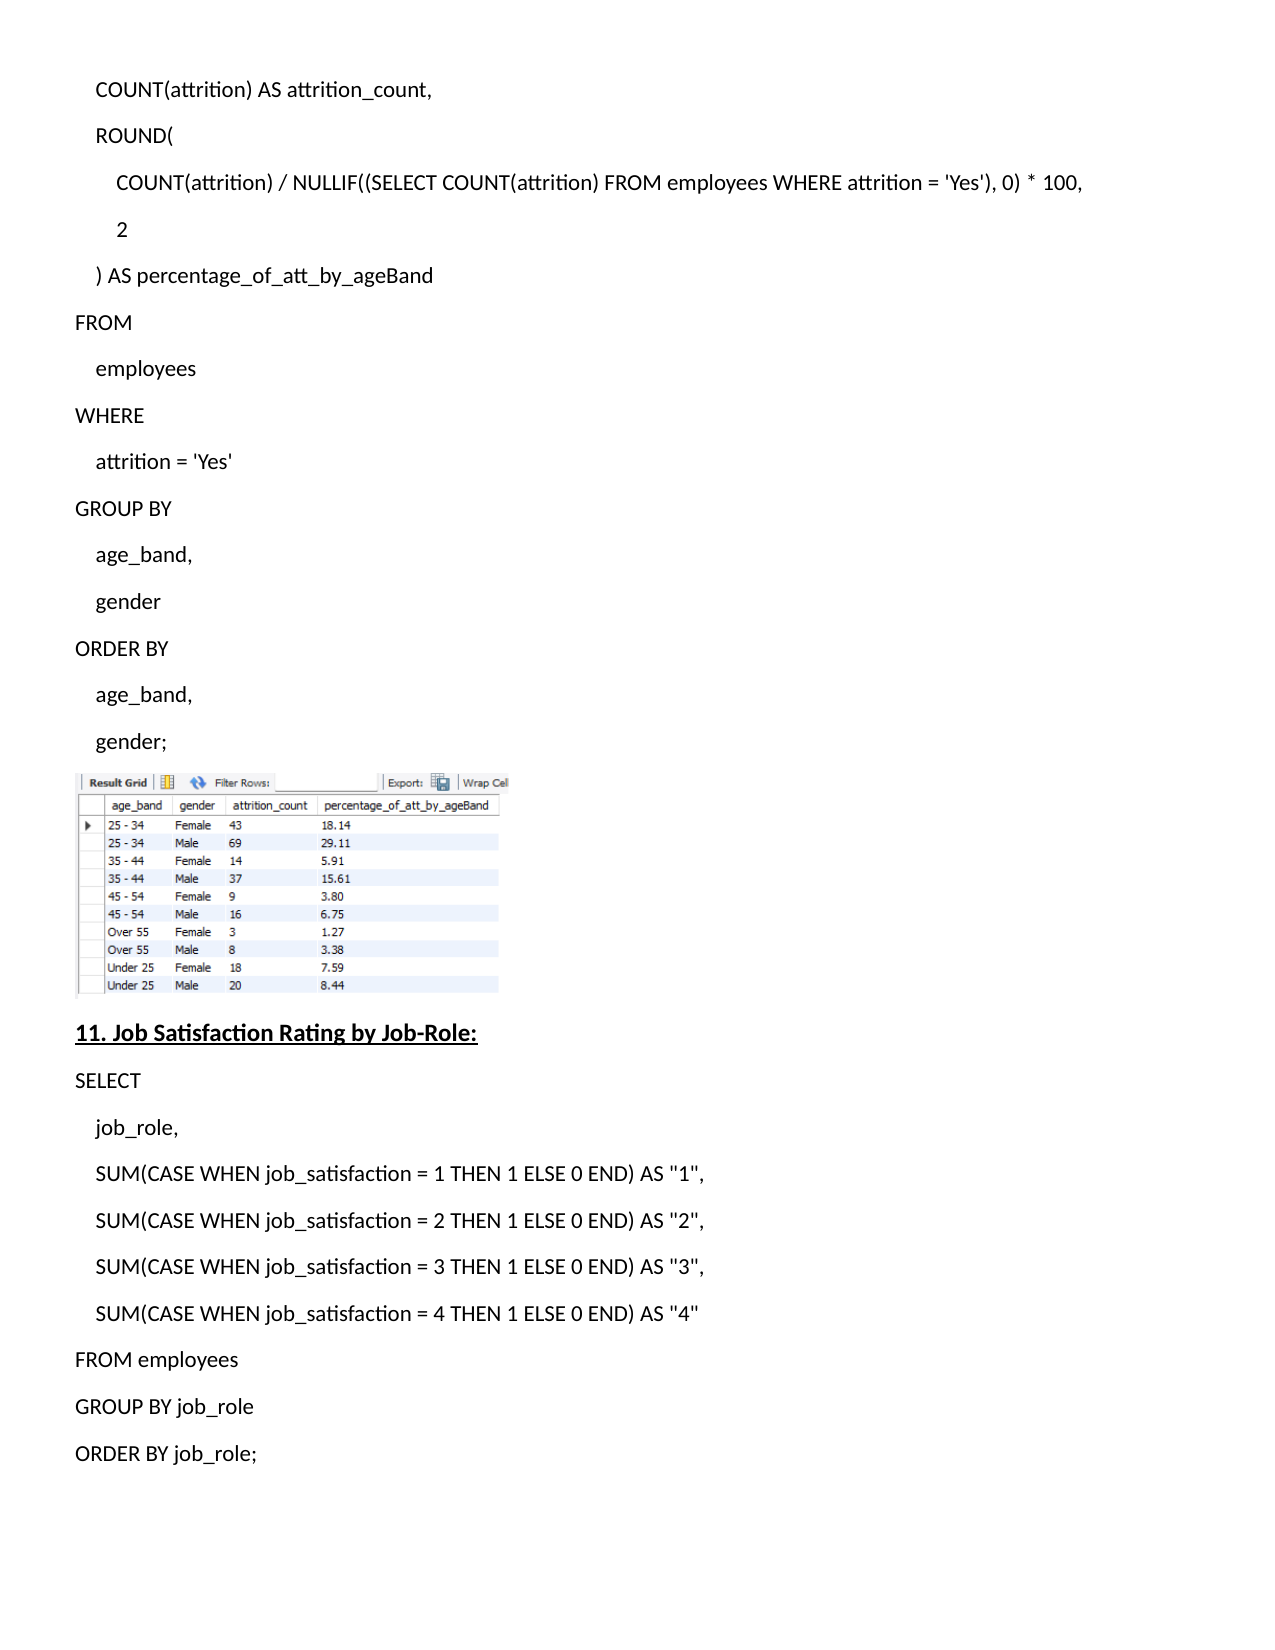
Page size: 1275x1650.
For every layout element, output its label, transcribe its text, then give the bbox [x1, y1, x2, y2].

text FROM employees [75, 1346, 1200, 1374]
text ROUND( [75, 122, 1200, 149]
text age_band, [75, 541, 1200, 569]
text SUM(CASE WHEN job_satisfaction = 1 THEN 1 ELSE 0 END) AS "1", [75, 1159, 1200, 1187]
text SUM(CASE WHEN job_satisfaction = 4 THEN 1 ELSE 0 END) AS "4" [75, 1299, 1200, 1327]
text age_band, [75, 680, 1200, 708]
text ORDER BY [75, 634, 1200, 662]
text GROUP BY [75, 494, 1200, 522]
text SELECT [75, 1066, 1200, 1094]
text attrition = 'Yes' [75, 447, 1200, 476]
text COUNT(attrition) AS attrition_count, [75, 75, 1200, 103]
text GROUP BY job_role [75, 1392, 1200, 1420]
text FROM [75, 308, 1200, 336]
text ORDER BY job_role; [75, 1439, 1200, 1467]
text 2 [75, 215, 1200, 243]
text employees [75, 354, 1200, 382]
text COUNT(attrition) / NULLIF((SELECT COUNT(attrition) FROM employees WHERE attrition = 'Yes'), 0) * 100, [75, 168, 1200, 196]
text SUM(CASE WHEN job_satisfaction = 3 THEN 1 ELSE 0 END) AS "3", [75, 1252, 1200, 1281]
text gender [75, 587, 1200, 615]
text WHERE [75, 401, 1200, 429]
text ) AS percentage_of_att_by_ageBand [75, 261, 1200, 289]
text job_role, [75, 1113, 1200, 1141]
text SUM(CASE WHEN job_satisfaction = 2 THEN 1 ELSE 0 END) AS "2", [75, 1206, 1200, 1234]
text 11. Job Satisfaction Rating by Job-Role: [75, 1017, 1200, 1047]
text gender; [75, 727, 1200, 755]
